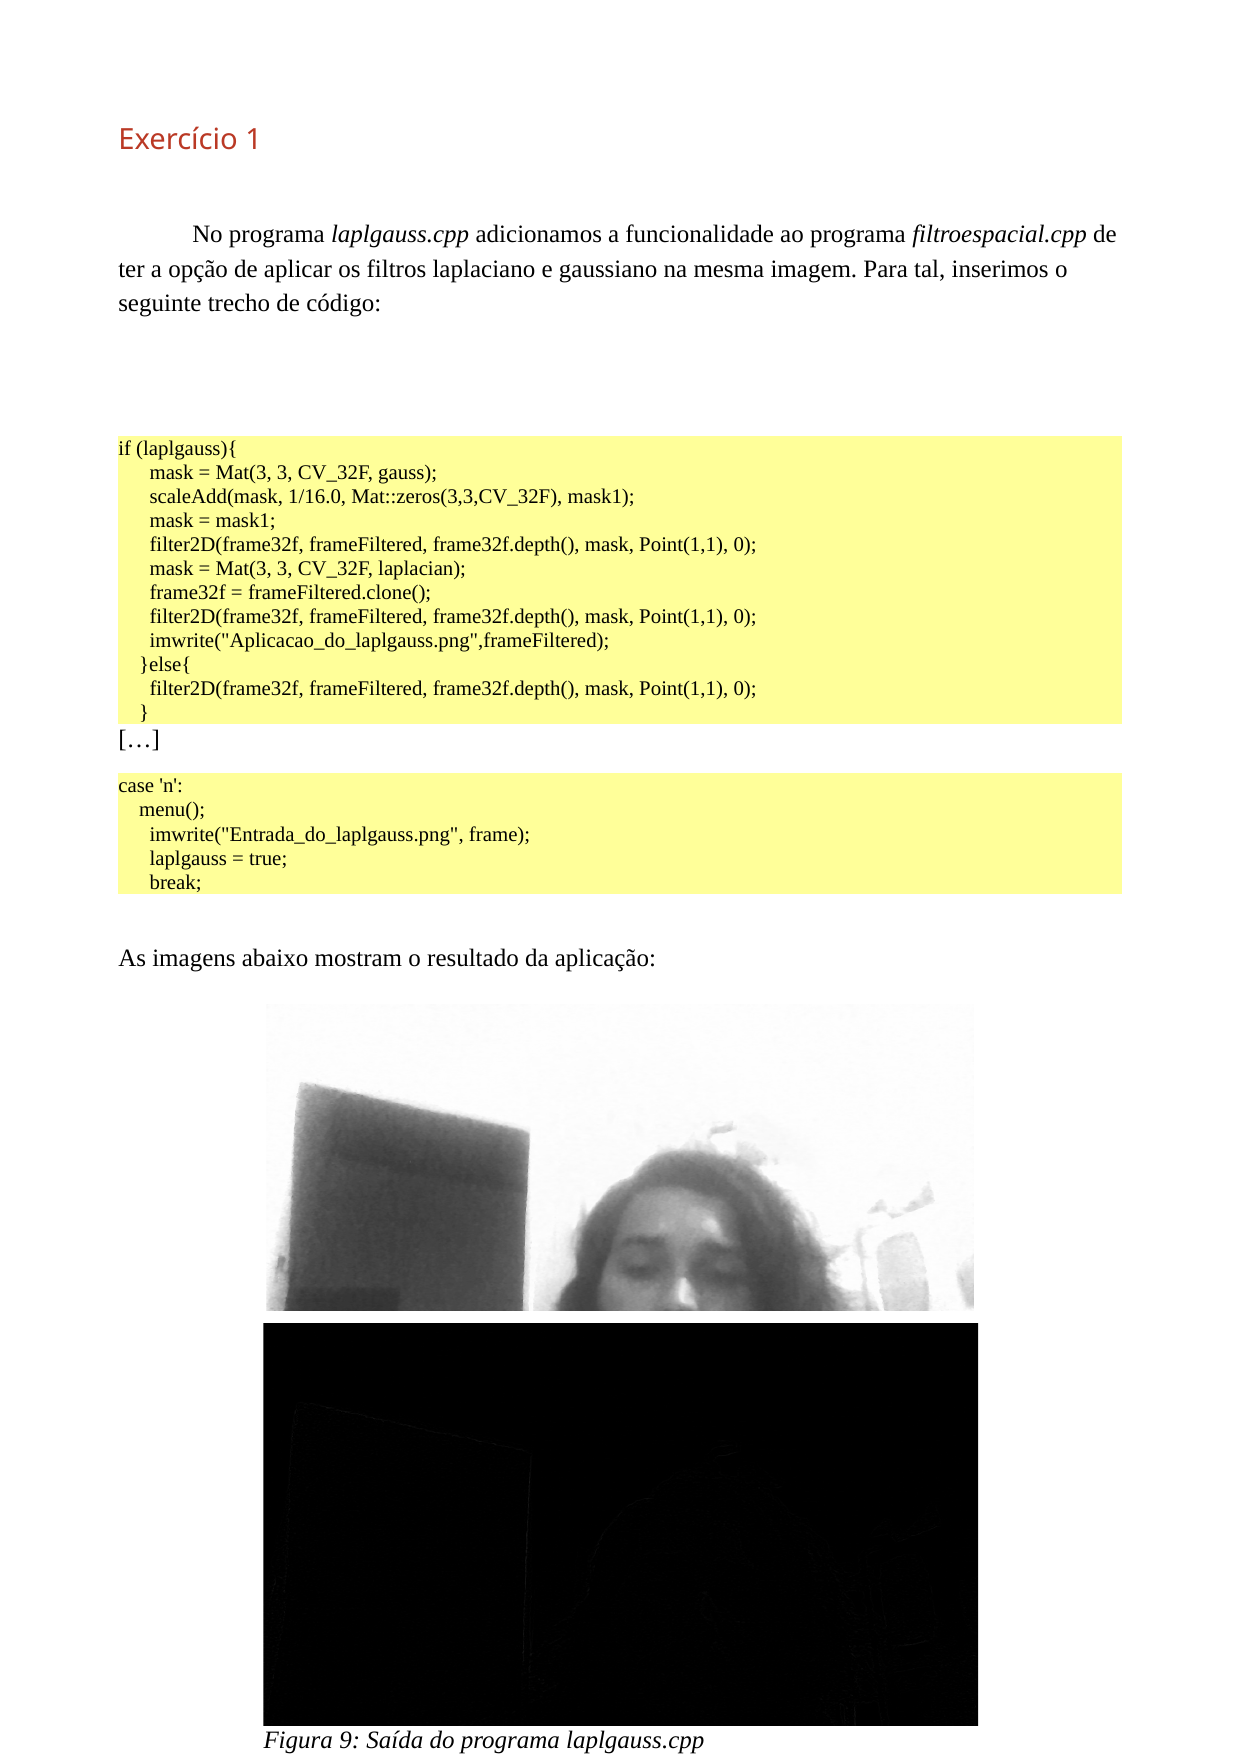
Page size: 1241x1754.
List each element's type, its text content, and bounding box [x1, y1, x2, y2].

text filter2D(frame32f, frameFiltered, frame32f.depth(), mask, Point(1,1), 0); [118, 676, 1122, 700]
picture [263, 1323, 979, 1726]
text imwrite("Aplicacao_do_laplgauss.png",frameFiltered); [118, 628, 1122, 652]
text mask = Mat(3, 3, CV_32F, laplacian); [118, 556, 1122, 580]
text […] [118, 724, 1122, 753]
text filter2D(frame32f, frameFiltered, frame32f.depth(), mask, Point(1,1), 0); [118, 604, 1122, 628]
text }else{ [118, 652, 1122, 676]
text if (laplgauss){ [118, 436, 1122, 459]
text break; [118, 869, 1122, 894]
text menu(); [118, 797, 1122, 821]
text mask = mask1; [118, 508, 1122, 532]
text imwrite("Entrada_do_laplgauss.png", frame); [118, 821, 1122, 846]
text mask = Mat(3, 3, CV_32F, gauss); [118, 459, 1122, 484]
text } [118, 700, 1122, 724]
text filter2D(frame32f, frameFiltered, frame32f.depth(), mask, Point(1,1), 0); [118, 532, 1122, 556]
text No programa laplgauss.cpp adicionamos a funcionalidade ao programa filtroespacial.cpp de ter a opção de aplicar os filtros laplaciano e gaussiano na mesma imagem. Para tal, inserimos o seguinte trecho de código: [118, 219, 1122, 317]
text case 'n': [118, 773, 1122, 797]
subtitle Exercício 1 [118, 118, 1122, 158]
text As imagens abaixo mostram o resultado da aplicação: [118, 943, 1122, 971]
text laplgauss = true; [118, 846, 1122, 869]
picture [266, 1004, 974, 1311]
text Figura 9: Saída do programa laplgauss.cpp [263, 1726, 978, 1754]
text frame32f = frameFiltered.clone(); [118, 580, 1122, 604]
text scaleAdd(mask, 1/16.0, Mat::zeros(3,3,CV_32F), mask1); [118, 484, 1122, 508]
